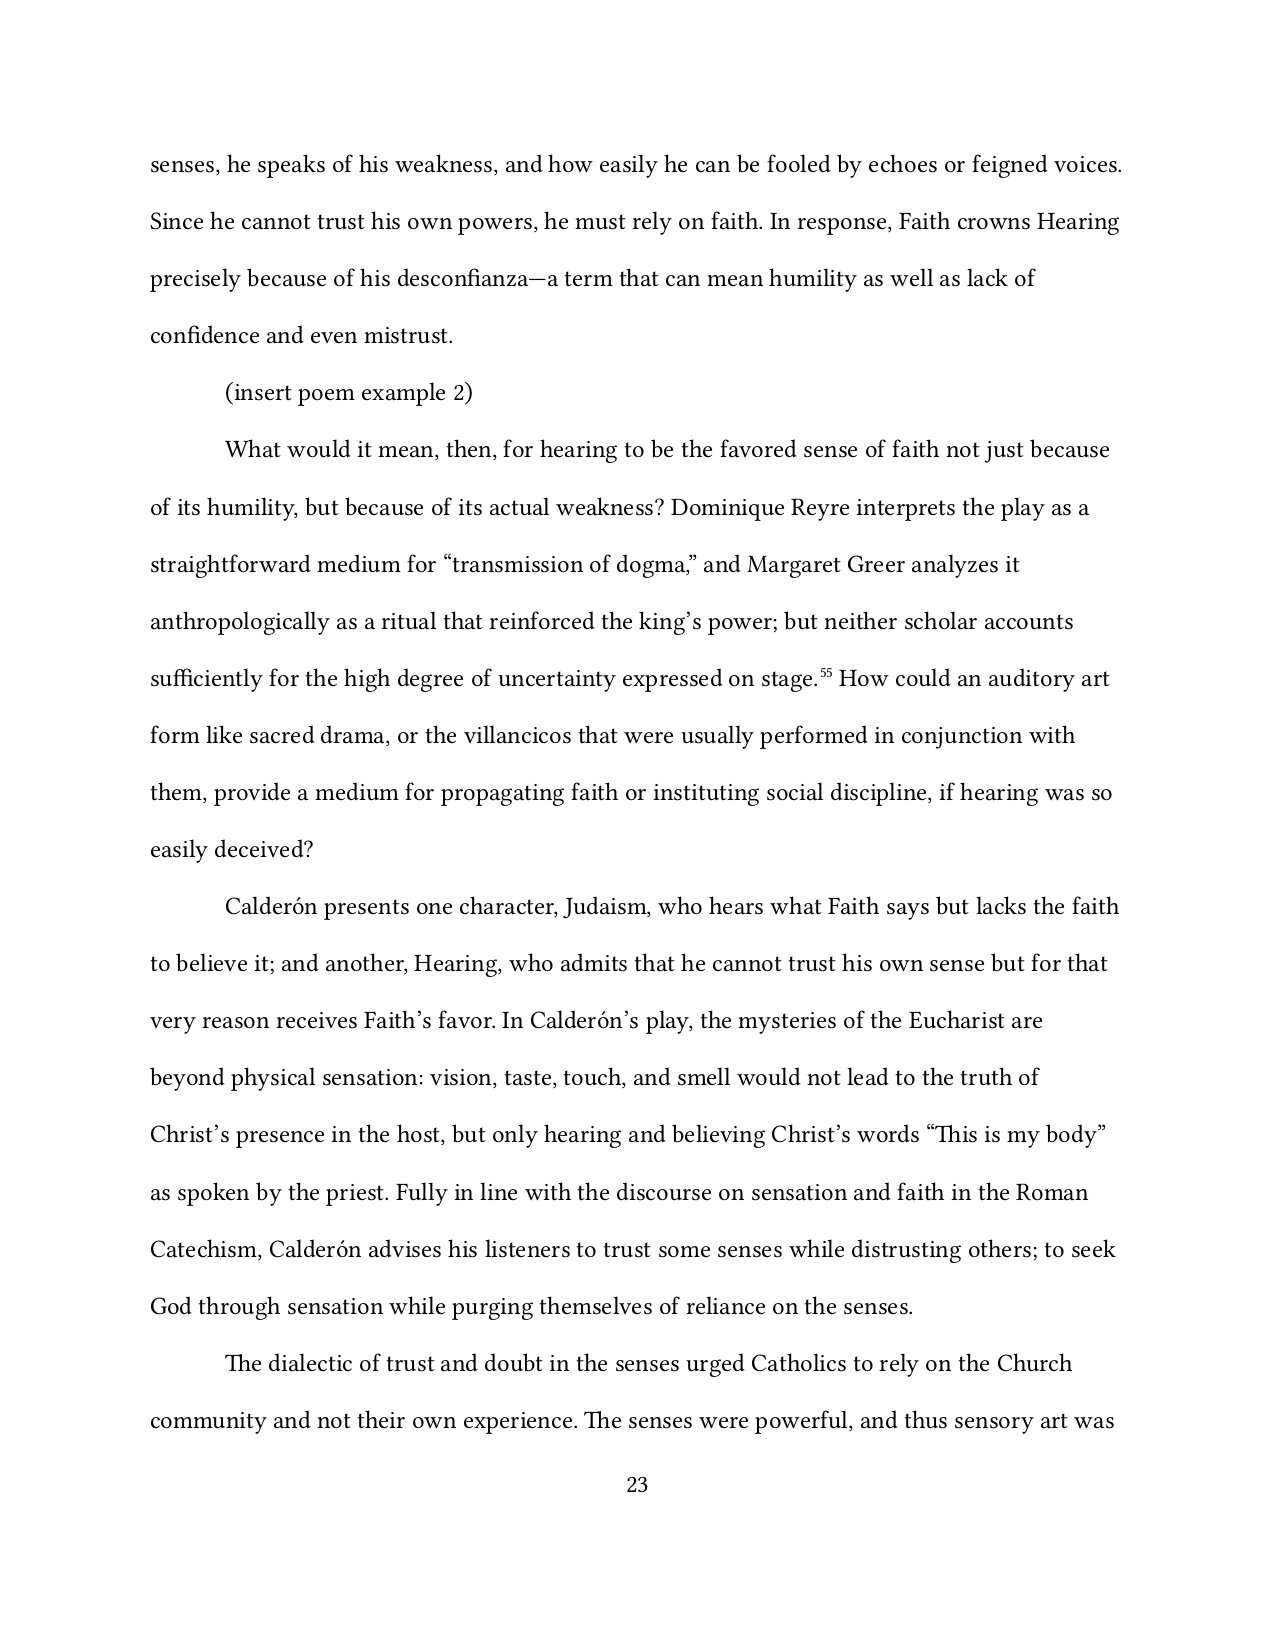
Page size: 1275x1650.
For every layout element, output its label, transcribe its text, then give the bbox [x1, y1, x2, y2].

text senses, he speaks of his weakness, and how easily he can be fooled by echoes or feigned voices. Since he cannot trust his own powers, he must rely on faith. In response, Faith crowns Hearing precisely because of his desconfianza—a term that can mean humility as well as lack of confidence and even mistrust. [150, 150, 1125, 350]
text The dialectic of trust and doubt in the senses urged Catholics to rely on the Church community and not their own experience. The senses were powerful, and thus sensory art was [150, 1349, 1125, 1434]
text Calderón presents one character, Judaism, who hears what Faith says but lacks the faith to believe it; and another, Hearing, who admits that he cannot trust his own sense but for that very reason receives Faith’s favor. In Calderón’s play, the mysteries of the Eucharist are beyond physical sensation: vision, taste, touch, and smell would not lead to the truth of Christ’s presence in the host, but only hearing and believing Christ’s words “This is my body” as spoken by the priest. Fully in line with the discourse on sensation and faith in the Roman Catechism, Calderón advises his listeners to trust some senses while distrusting others; to seek God through sensation while purging themselves of reliance on the senses. [150, 892, 1125, 1320]
text (insert poem example 2) [150, 378, 1125, 407]
text What would it mean, then, for hearing to be the favored sense of faith not just because of its humility, but because of its actual weakness? Dominique Reyre interprets the play as a straightforward medium for “transmission of dogma,” and Margaret Greer analyzes it anthropologically as a ritual that reinforced the king’s power; but neither scholar accounts sufficiently for the high degree of uncertainty expressed on stage. How could an auditory art form like sacred drama, or the villancicos that were usually performed in conjunction with them, provide a medium for propagating faith or instituting social discipline, if hearing was so easily deceived? [150, 435, 1125, 863]
